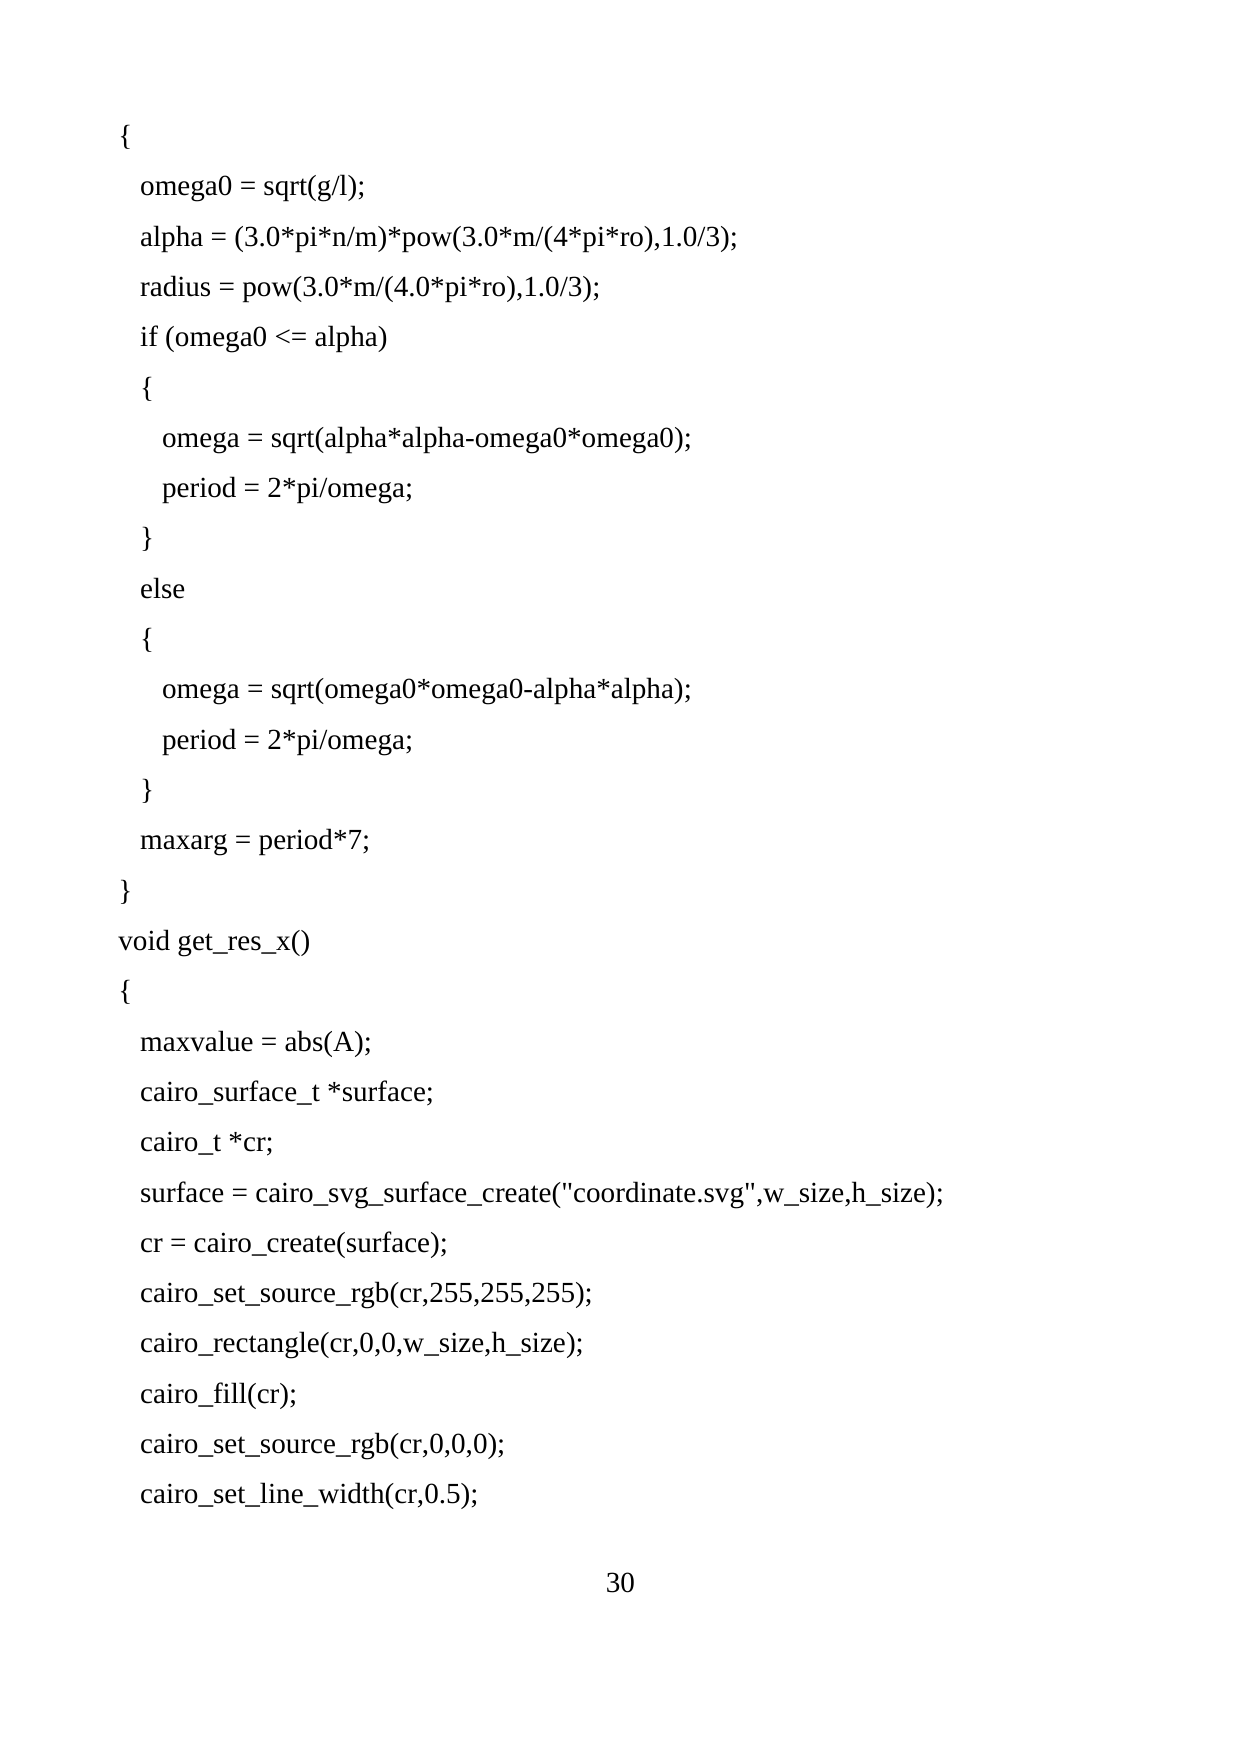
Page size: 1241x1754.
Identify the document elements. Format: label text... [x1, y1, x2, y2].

text { omega0 = sqrt(g/l); alpha = (3.0*pi*n/m)*pow(3.0*m/(4*pi*ro),1.0/3); radius = pow(3.0*m/(4.0*pi*ro),1.0/3); if (omega0 <= alpha) { omega = sqrt(alpha*alpha-omega0*omega0); period = 2*pi/omega; } else { omega = sqrt(omega0*omega0-alpha*alpha); period = 2*pi/omega; } maxarg = period*7; } void get_res_x() { maxvalue = abs(A); cairo_surface_t *surface; cairo_t *cr; surface = cairo_svg_surface_create("coordinate.svg",w_size,h_size); cr = cairo_create(surface); cairo_set_source_rgb(cr,255,255,255); cairo_rectangle(cr,0,0,w_size,h_size); cairo_fill(cr); cairo_set_source_rgb(cr,0,0,0); cairo_set_line_width(cr,0.5); [118, 118, 1122, 1510]
